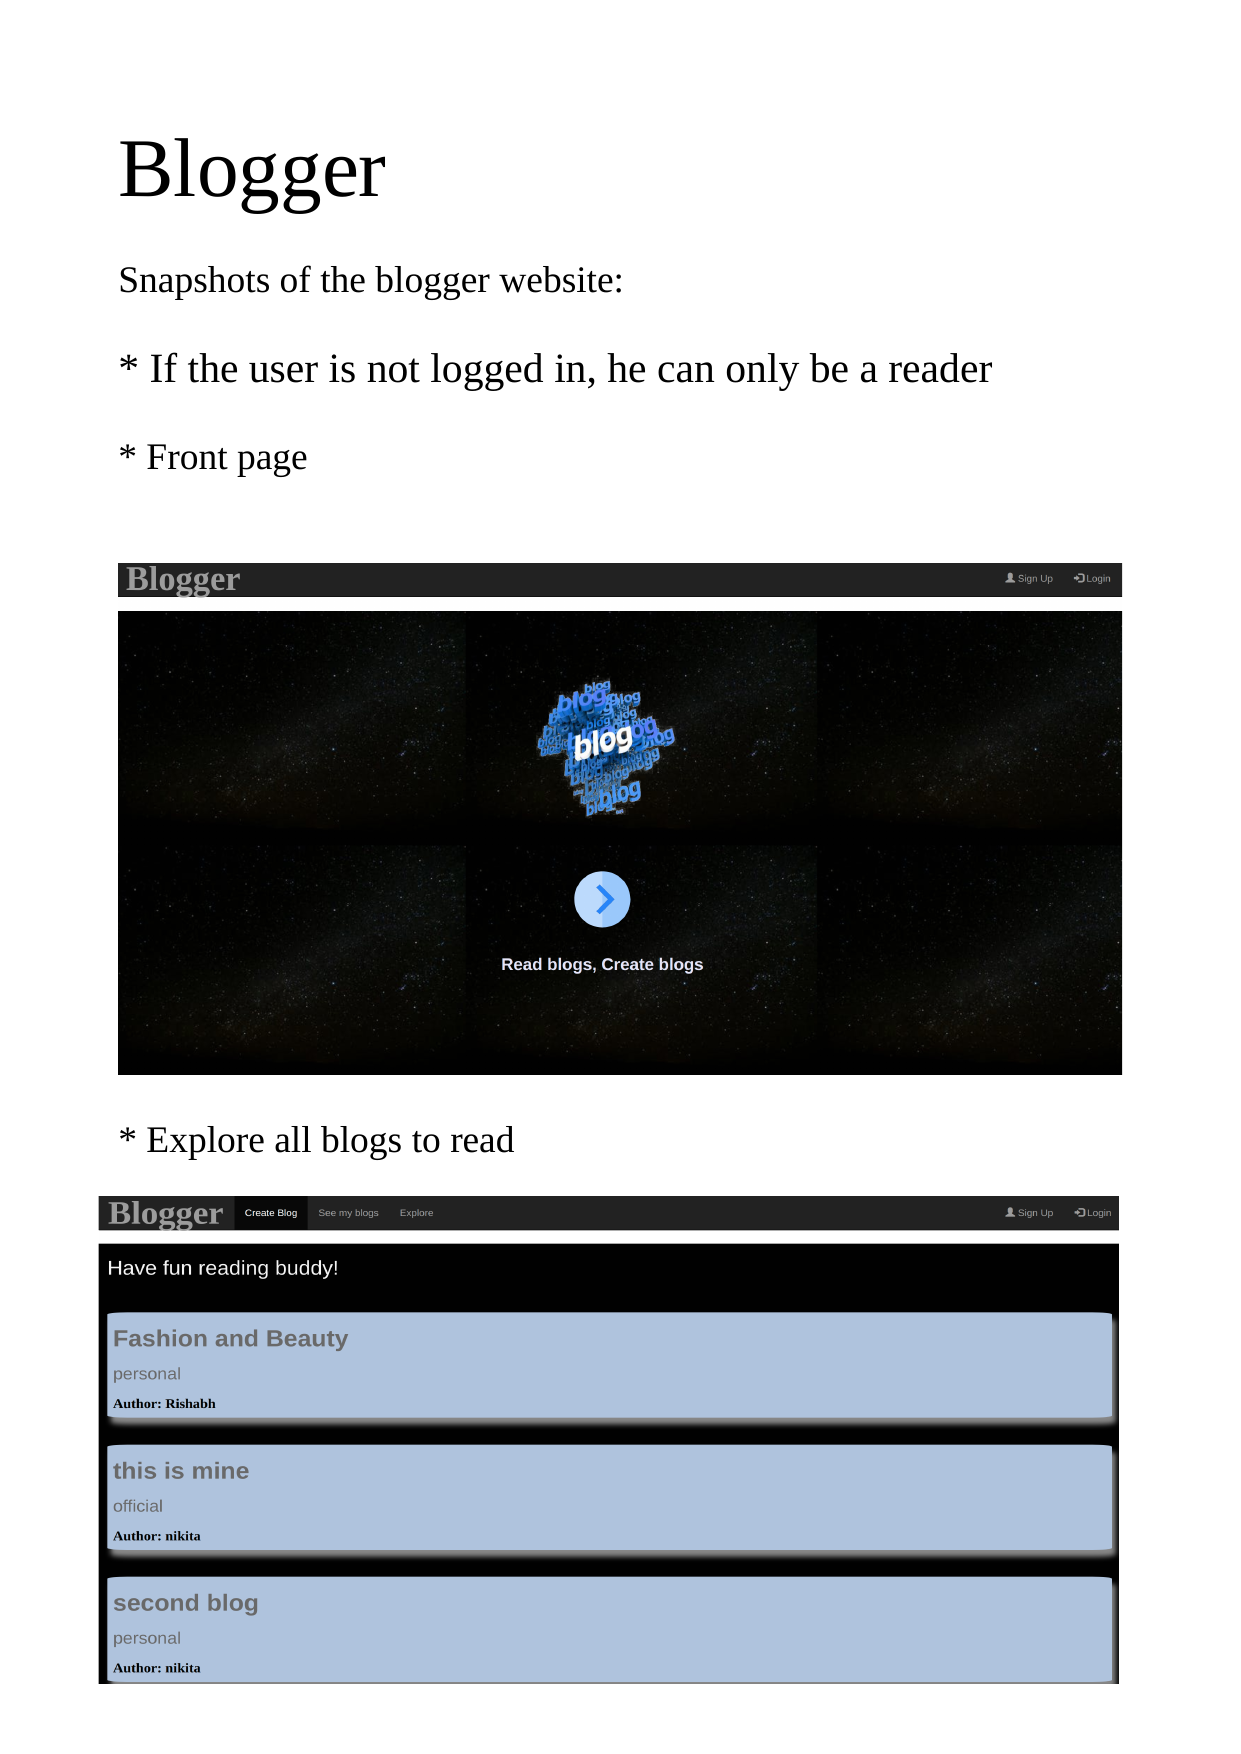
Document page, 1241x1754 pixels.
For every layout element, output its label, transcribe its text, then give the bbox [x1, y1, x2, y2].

picture [118, 563, 1123, 1075]
text Snapshots of the blogger website: [118, 257, 1122, 300]
text Blogger [118, 118, 1122, 214]
text * If the user is not logged in, he can only be a reader [118, 343, 1122, 391]
text * Front page [118, 434, 1122, 477]
text * Explore all blogs to read [118, 1118, 1122, 1161]
picture [98, 1196, 1119, 1684]
